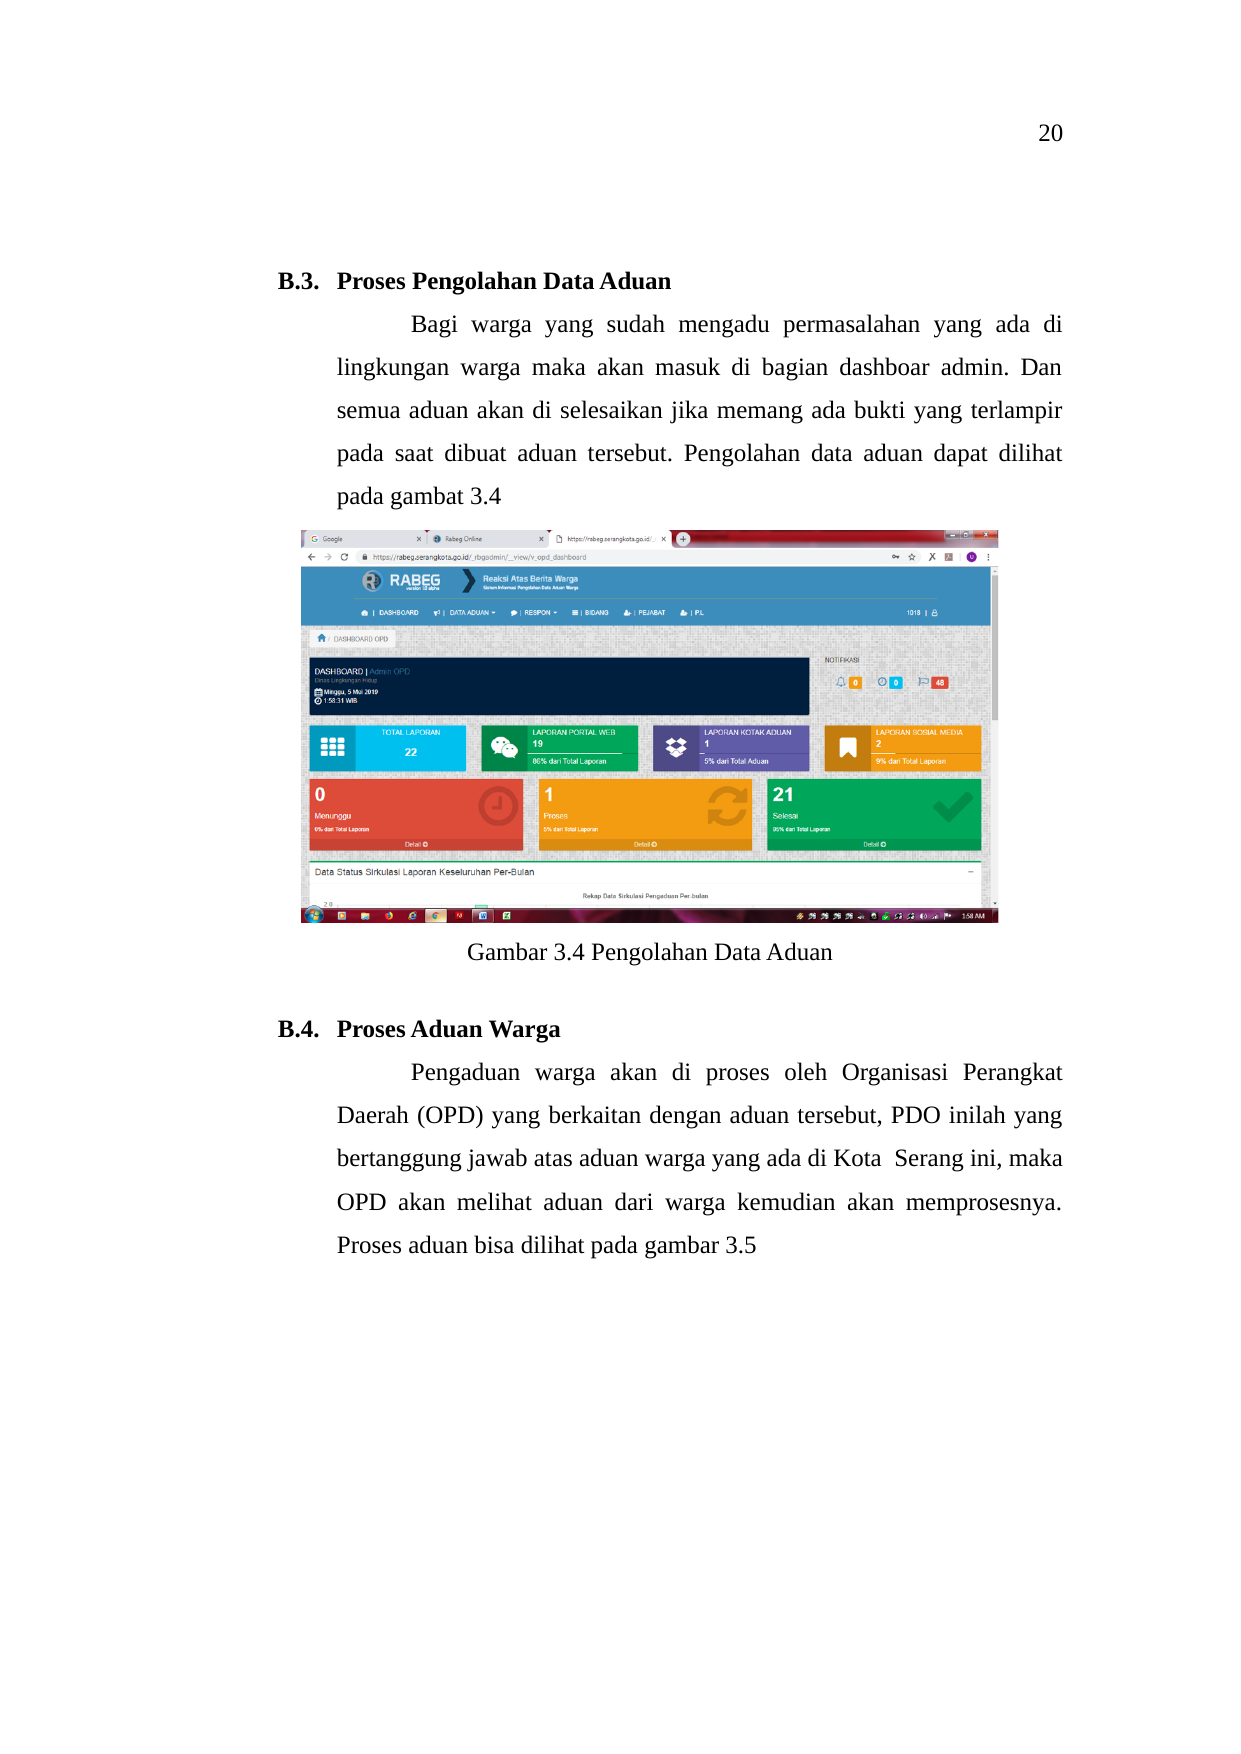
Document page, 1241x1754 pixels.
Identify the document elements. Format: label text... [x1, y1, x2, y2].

picture [301, 530, 999, 923]
list Proses Pengolahan Data Aduan [278, 266, 1063, 294]
text Bagi warga yang sudah mengadu permasalahan yang ada di lingkungan warga maka akan masuk di bagian dashboar admin. Dan semua aduan akan di selesaikan jika memang ada bukti yang terlampir pada saat dibuat aduan tersebut. Pengolahan data aduan dapat dilihat pada gambat 3.4 [337, 309, 1063, 510]
text Pengaduan warga akan di proses oleh Organisasi Perangkat Daerah (OPD) yang berkaitan dengan aduan tersebut, PDO inilah yang bertanggung jawab atas aduan warga yang ada di Kota Serang ini, maka OPD akan melihat aduan dari warga kemudian akan memprosesnya. Proses aduan bisa dilihat pada gambar 3.5 [337, 1057, 1063, 1258]
table_header Gambar 3.4 Pengolahan Data Aduan [236, 525, 1063, 971]
list Proses Aduan Warga [278, 1014, 1063, 1043]
